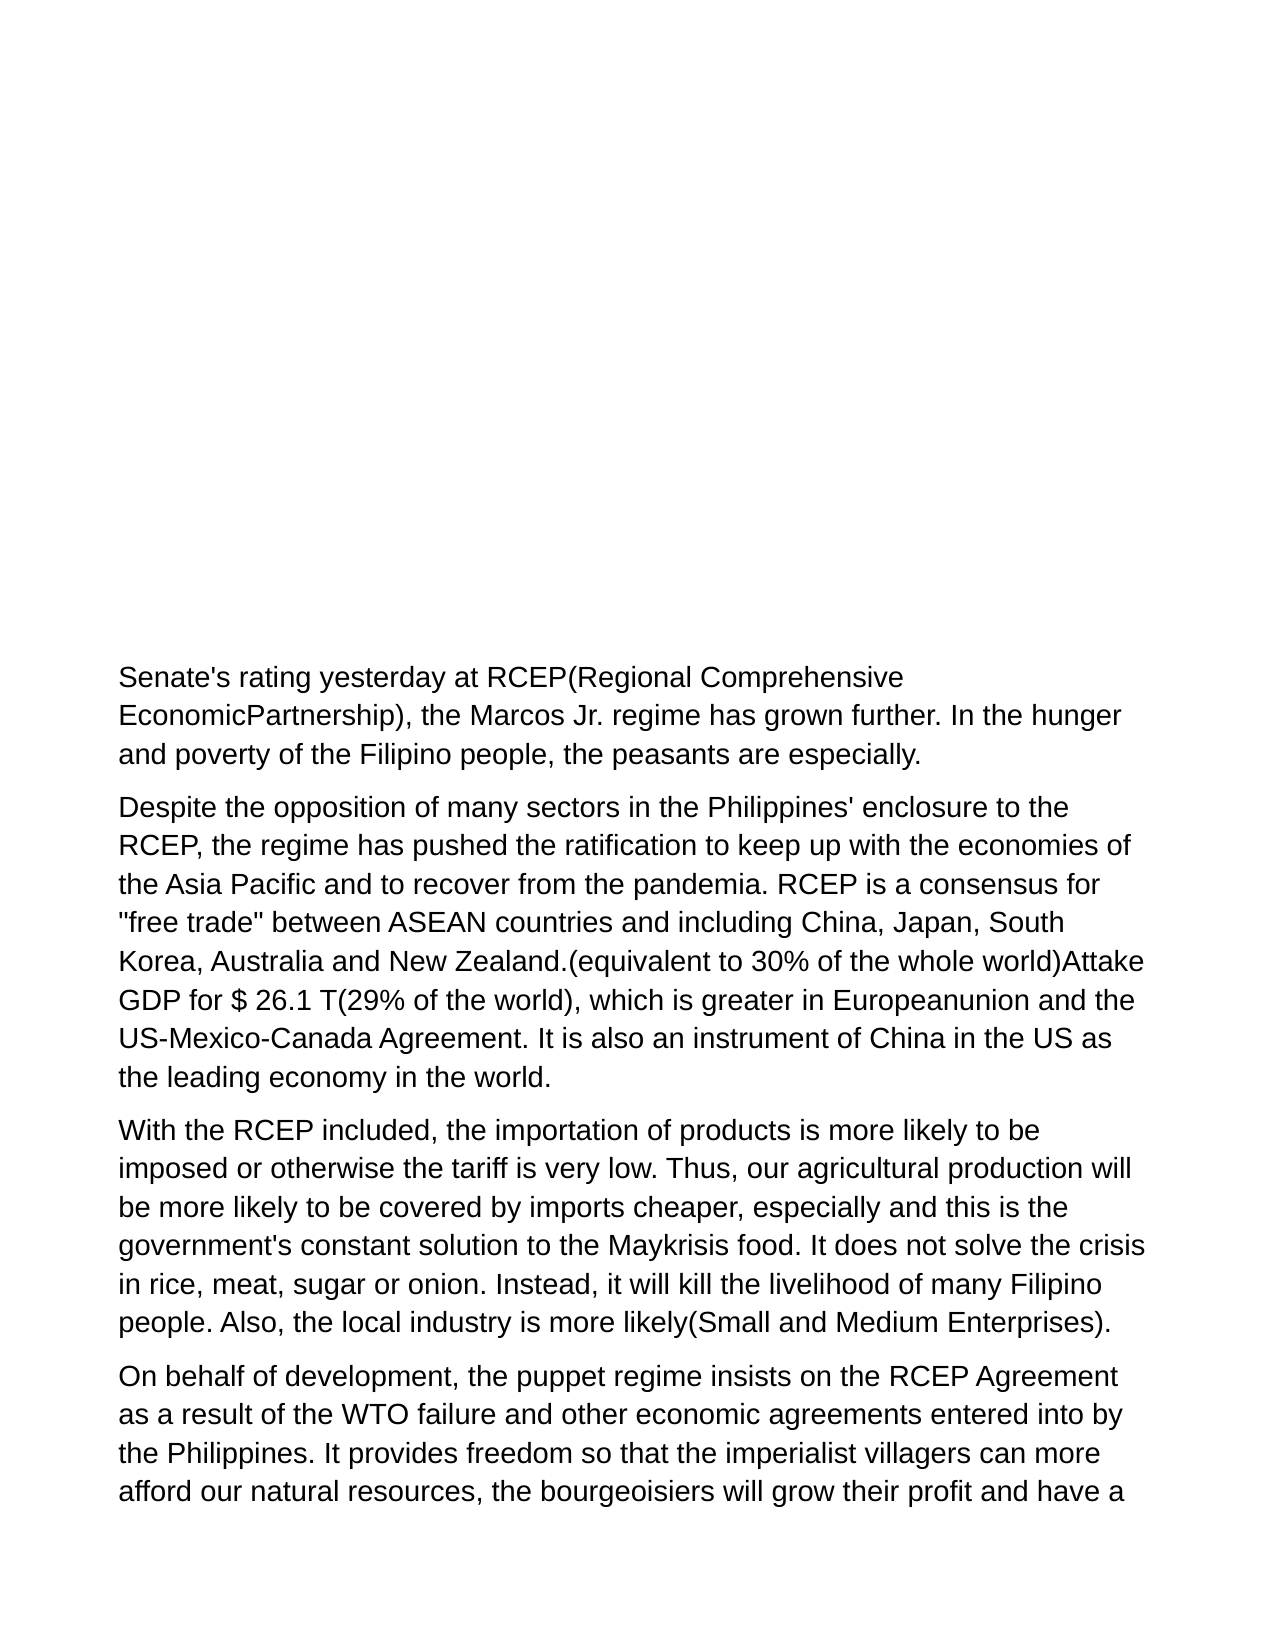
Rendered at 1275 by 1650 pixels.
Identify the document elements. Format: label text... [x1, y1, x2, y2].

text Despite the opposition of many sectors in the Philippines' enclosure to the RCEP, the regime has pushed the ratification to keep up with the economies of the Asia Pacific and to recover from the pandemia. RCEP is a consensus for "free trade" between ASEAN countries and including China, Japan, South Korea, Australia and New Zealand.(equivalent to 30% of the whole world)Attake GDP for $ 26.1 T(29% of the world), which is greater in Europeanunion and the US-Mexico-Canada Agreement. It is also an instrument of China in the US as the leading economy in the world. [118, 790, 1157, 1093]
text With the RCEP included, the importation of products is more likely to be imposed or otherwise the tariff is very low. Thus, our agricultural production will be more likely to be covered by imports cheaper, especially and this is the government's constant solution to the Maykrisis food. It does not solve the crisis in rice, meat, sugar or onion. Instead, it will kill the livelihood of many Filipino people. Also, the local industry is more likely(Small and Medium Enterprises). [118, 1113, 1157, 1339]
text Senate's rating yesterday at RCEP(Regional Comprehensive EconomicPartnership), the Marcos Jr. regime has grown further. In the hunger and poverty of the Filipino people, the peasants are especially. [118, 118, 1157, 770]
text On behalf of development, the puppet regime insists on the RCEP Agreement as a result of the WTO failure and other economic agreements entered into by the Philippines. It provides freedom so that the imperialist villagers can more afford our natural resources, the bourgeoisiers will grow their profit and have a [118, 1358, 1157, 1508]
